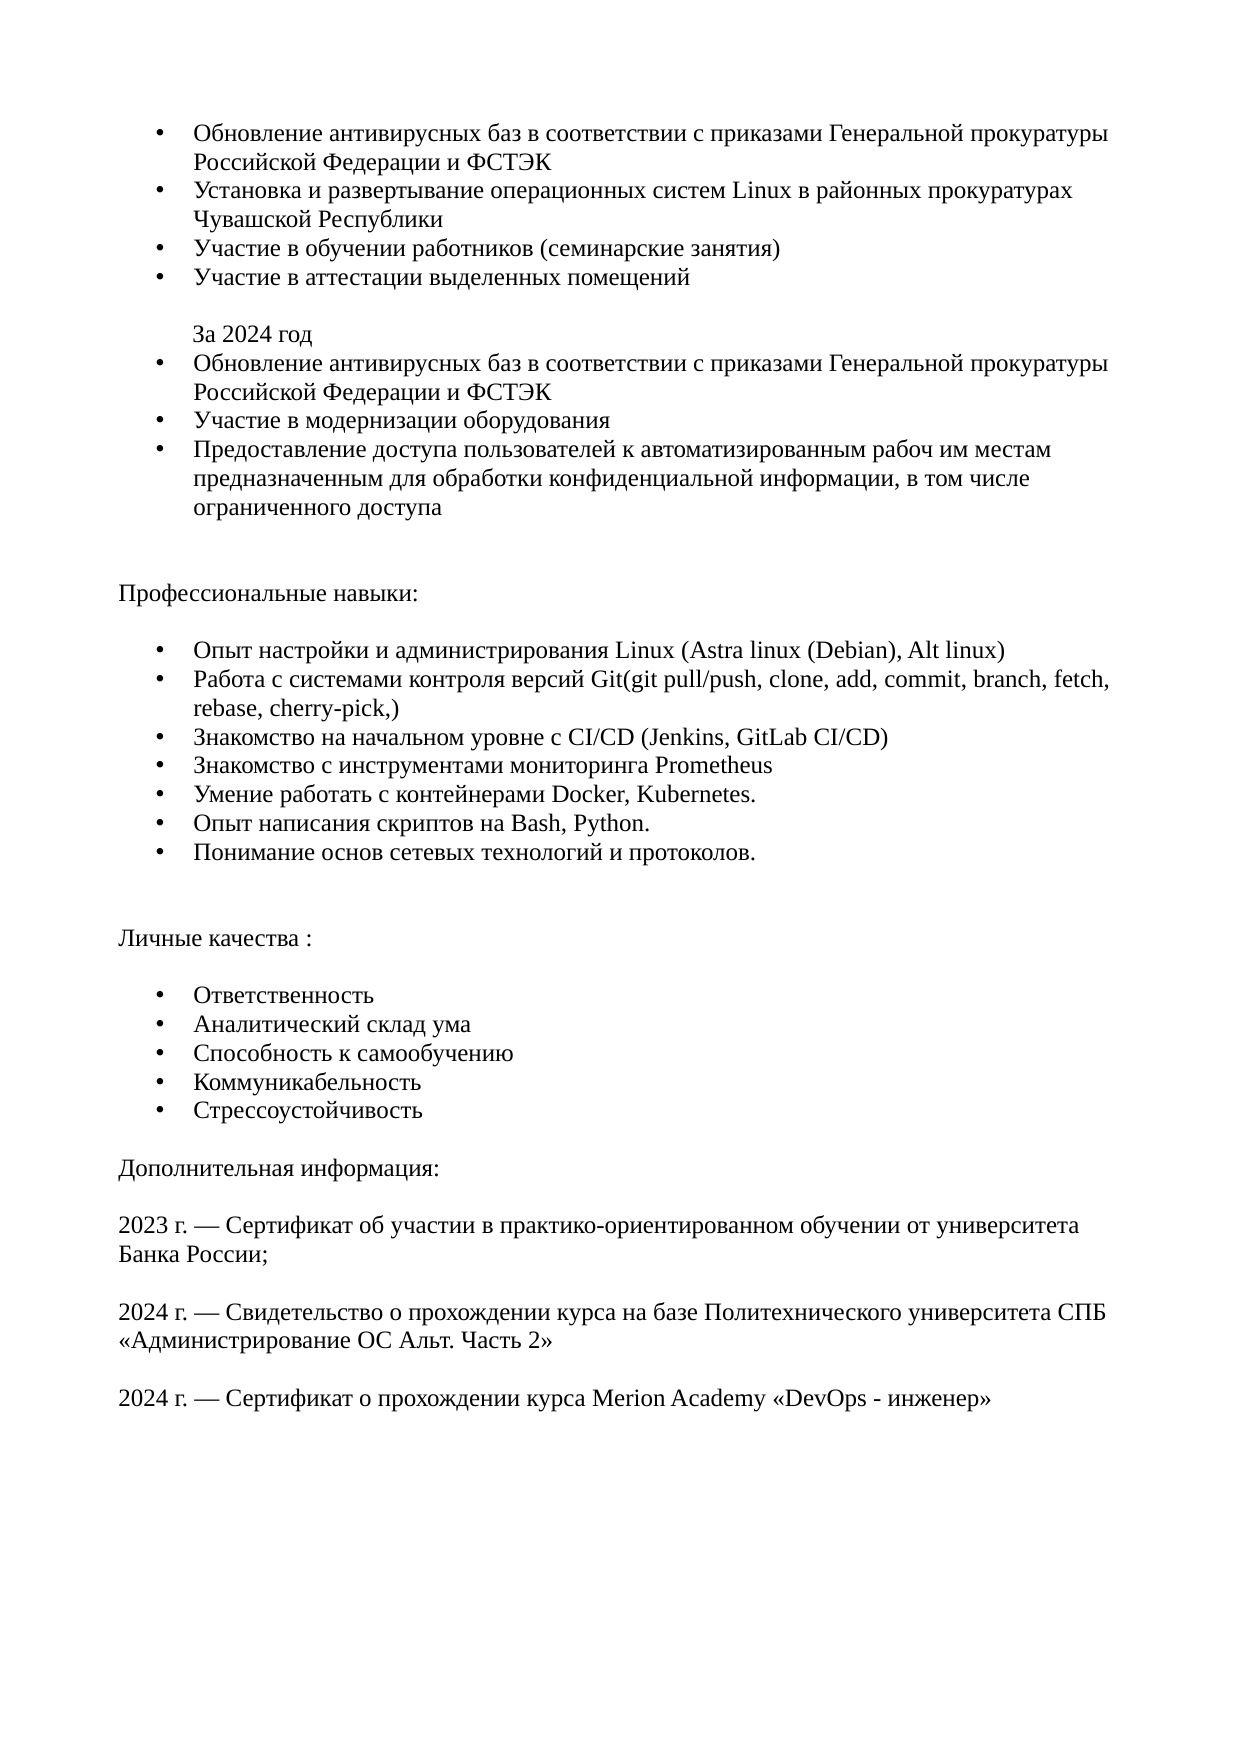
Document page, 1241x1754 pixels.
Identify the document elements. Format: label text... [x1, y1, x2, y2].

list Аналитический склад ума [156, 1009, 1122, 1038]
list Коммуникабельность [156, 1067, 1122, 1096]
text 2024 г. — Свидетельство о прохождении курса на базе Политехнического университета СПБ «Администрирование ОС Альт. Часть 2» [118, 1297, 1122, 1354]
list Обновление антивирусных баз в соответствии с приказами Генеральной прокуратуры Российской Федерации и ФСТЭК [156, 118, 1122, 176]
text Дополнительная информация: [118, 1153, 1122, 1182]
list Ответственность [156, 981, 1122, 1009]
text 2024 г. — Сертификат о прохождении курса Merion Academy «DevOps - инженер» [118, 1383, 1122, 1412]
list Знакомство с инструментами мониторинга Prometheus [156, 751, 1122, 779]
list Предоставление доступа пользователей к автоматизированным рабоч им местам предназначенным для обработки конфиденциальной информации, в том числе ограниченного доступа [156, 434, 1122, 521]
list Обновление антивирусных баз в соответствии с приказами Генеральной прокуратуры Российской Федерации и ФСТЭК [156, 348, 1122, 406]
list Умение работать с контейнерами Docker, Kubernetes. [156, 779, 1122, 808]
list Знакомство на начальном уровне с CI/CD (Jenkins, GitLab CI/CD) [156, 722, 1122, 751]
list Стрессоустойчивость [156, 1096, 1122, 1124]
list Опыт настройки и администрирования Linux (Astra linux (Debian), Alt linux) [156, 636, 1122, 664]
list Участие в обучении работников (семинарские занятия) [156, 233, 1122, 262]
list Установка и развертывание операционных систем Linux в районных прокуратурах Чувашской Республики [156, 176, 1122, 233]
text За 2024 год [118, 319, 1122, 348]
text Личные качества : [118, 923, 1122, 952]
list Участие в модернизации оборудования [156, 406, 1122, 434]
list Способность к самообучению [156, 1038, 1122, 1067]
list Опыт написания скриптов на Bash, Python. [156, 808, 1122, 837]
list Работа с системами контроля версий Git(git pull/push, clone, add, commit, branch, fetch, rebase, cherry-pick,) [156, 664, 1122, 722]
text 2023 г. — Сертификат об участии в практико-ориентированном обучении от университета Банка России; [118, 1211, 1122, 1268]
list Понимание основ сетевых технологий и протоколов. [156, 837, 1122, 866]
list Участие в аттестации выделенных помещений [156, 262, 1122, 291]
text Профессиональные навыки: [118, 578, 1122, 607]
